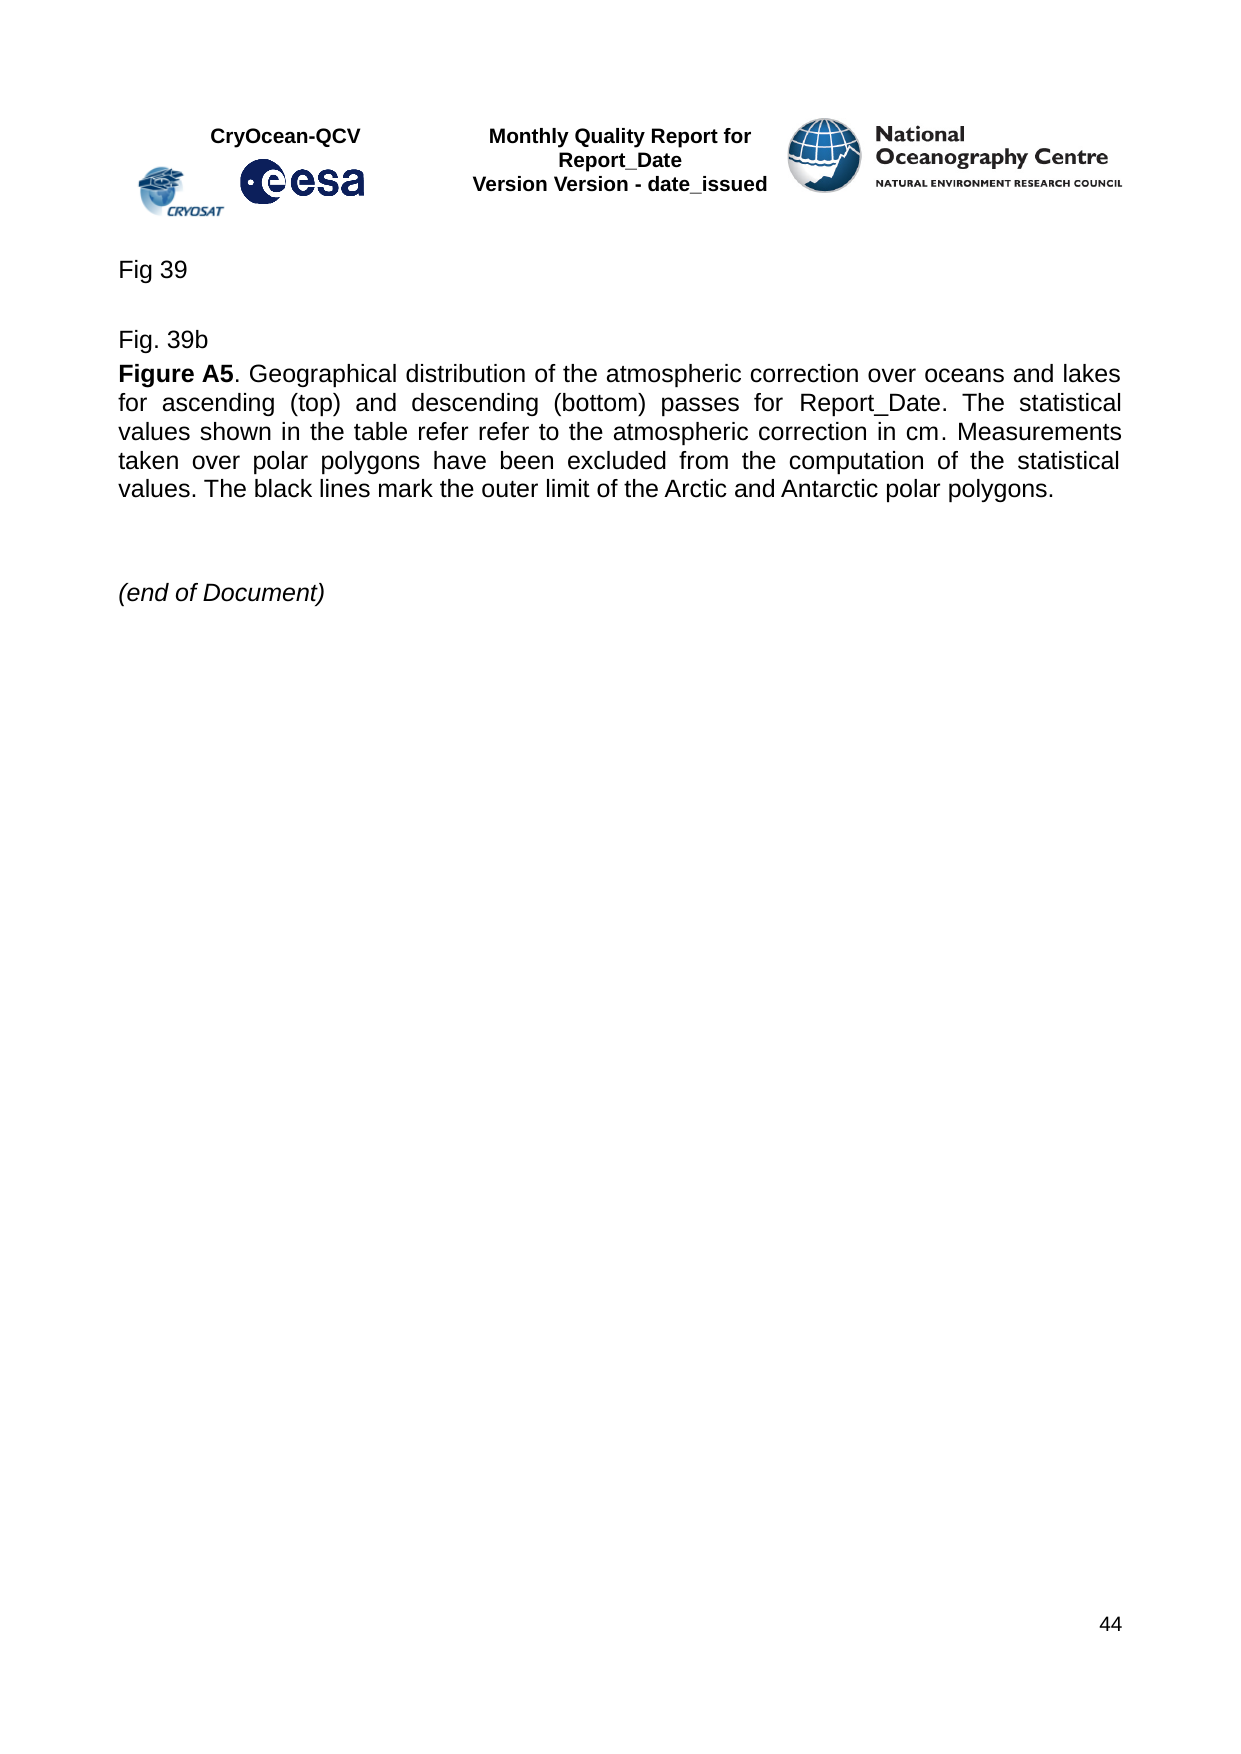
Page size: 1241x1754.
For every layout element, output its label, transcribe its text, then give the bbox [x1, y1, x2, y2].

text Fig 39 [118, 255, 1122, 284]
text Fig. 39b [118, 325, 1122, 353]
text Figure A5. Geographical distribution of the atmospheric correction over oceans and lakes for ascending (top) and descending (bottom) passes for Report_Date. The statistical values shown in the table refer refer to the atmospheric correction in cm. Measurements taken over polar polygons have been excluded from the computation of the statistical values. The black lines mark the outer limit of the Arctic and Antarctic polar polygons. [118, 359, 1122, 503]
picture [787, 118, 1123, 193]
picture [118, 159, 364, 224]
text (end of Document) [118, 578, 1122, 607]
